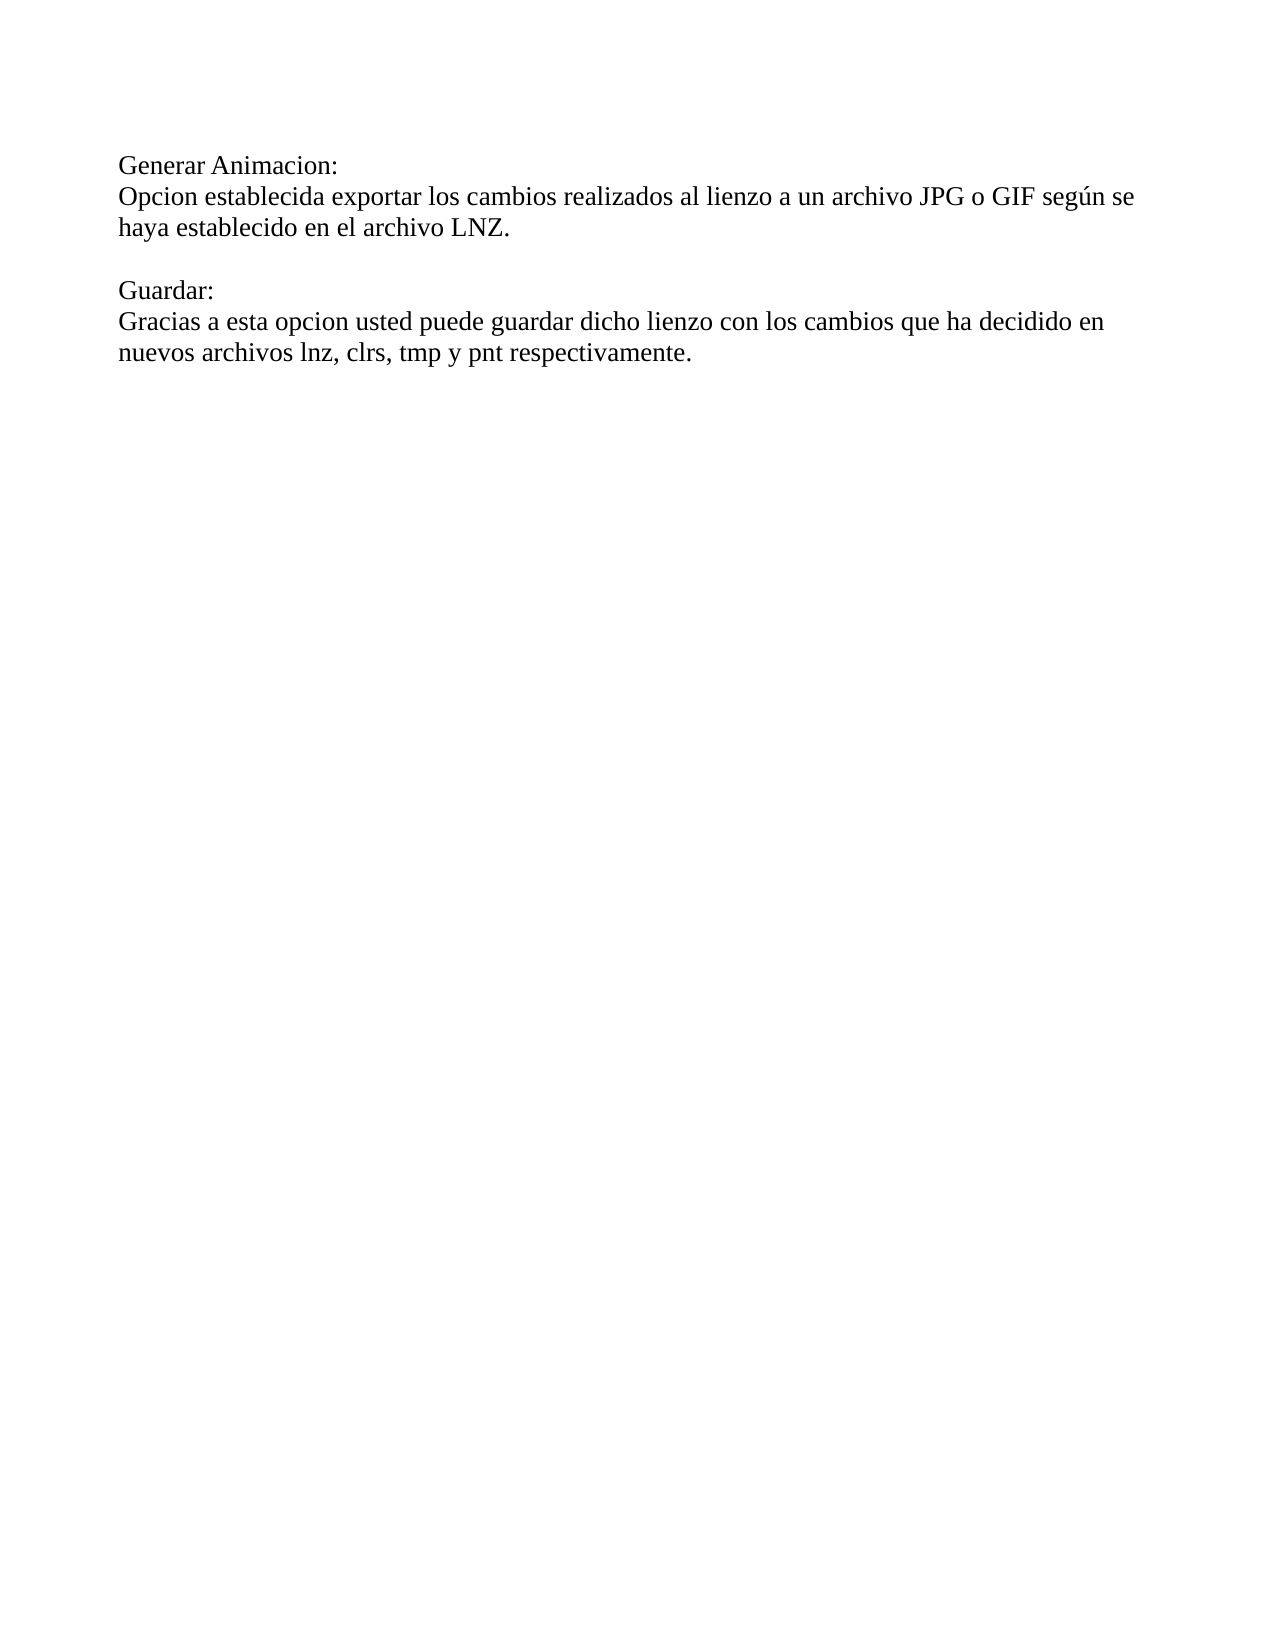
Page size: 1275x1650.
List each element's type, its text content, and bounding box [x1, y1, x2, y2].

text Generar Animacion: [118, 149, 1157, 180]
text Guardar: [118, 274, 1157, 305]
text Gracias a esta opcion usted puede guardar dicho lienzo con los cambios que ha decidido en nuevos archivos lnz, clrs, tmp y pnt respectivamente. [118, 305, 1157, 367]
text Opcion establecida exportar los cambios realizados al lienzo a un archivo JPG o GIF según se haya establecido en el archivo LNZ. [118, 180, 1157, 243]
